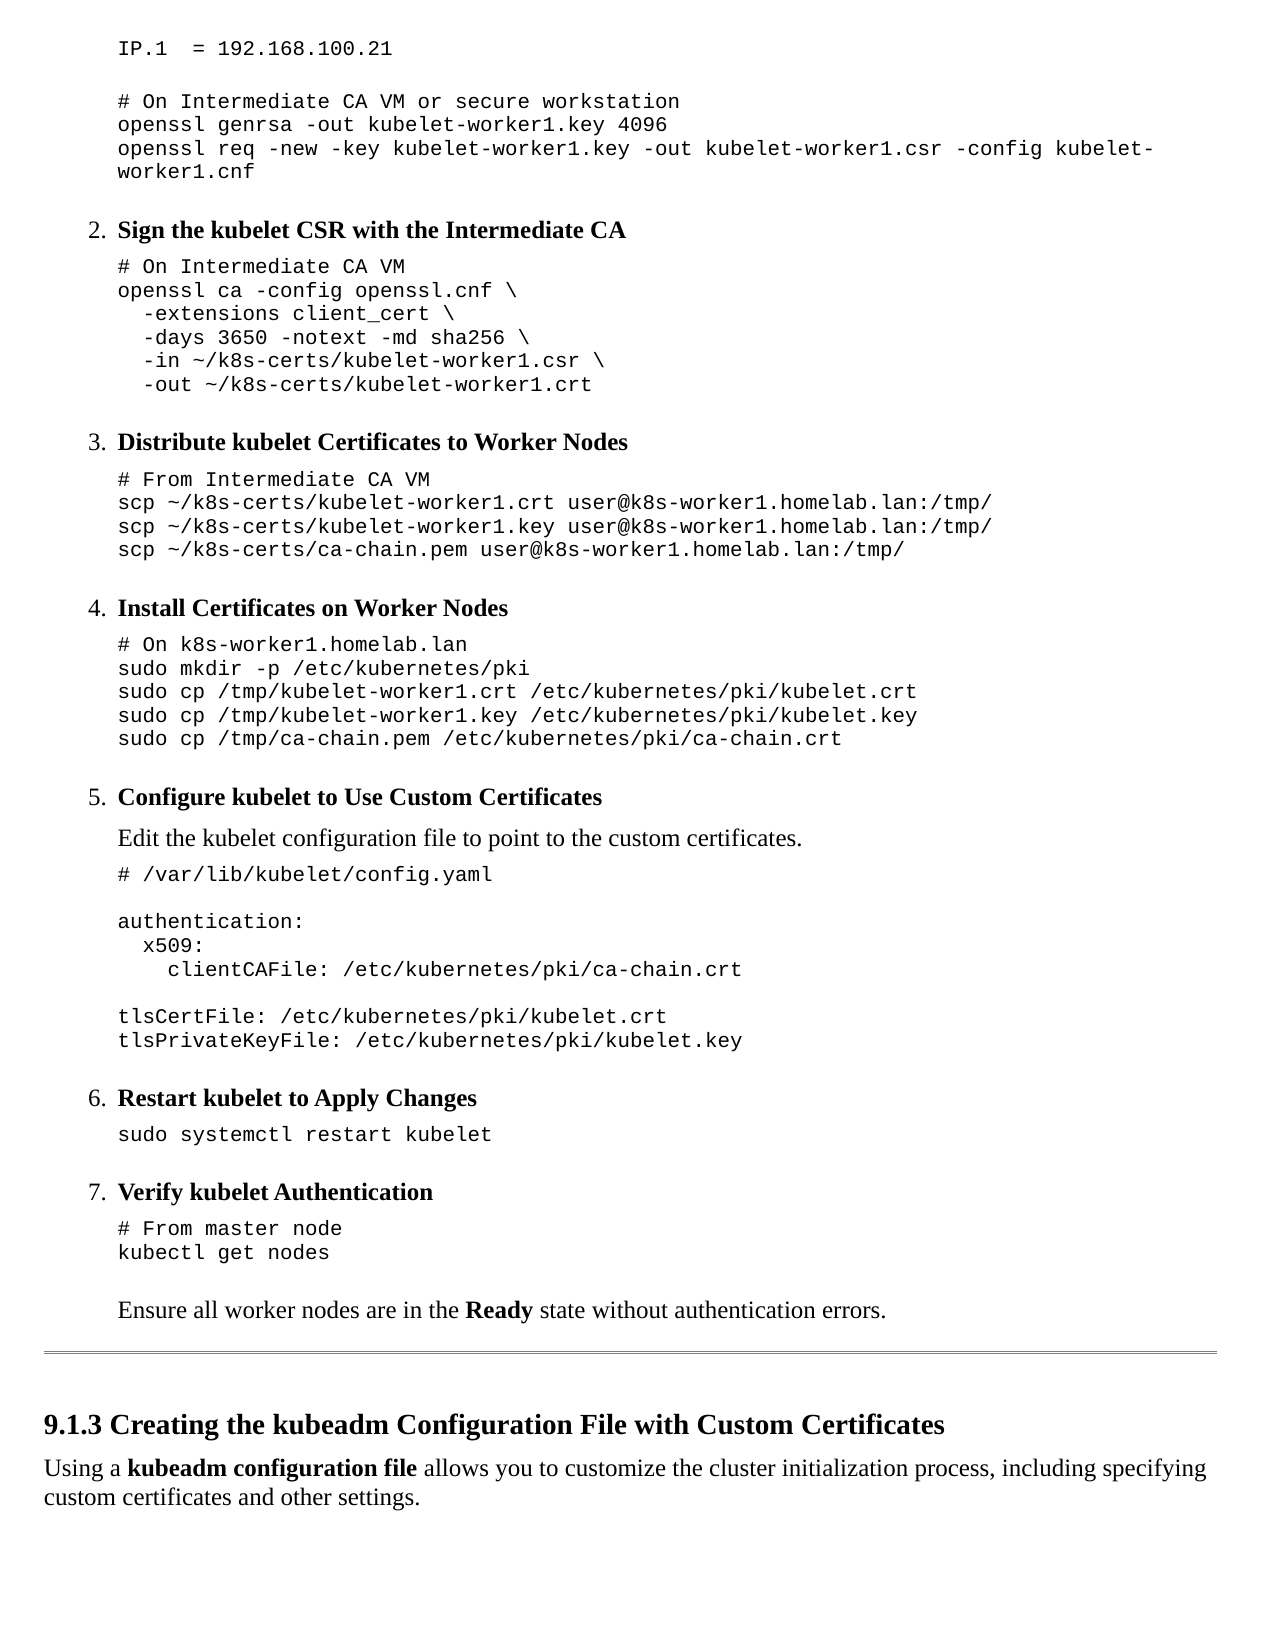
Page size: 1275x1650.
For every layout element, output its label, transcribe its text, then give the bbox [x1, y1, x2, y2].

list openssl genrsa -out kubelet-worker1.key 4096 [88, 114, 1217, 138]
list sudo cp /tmp/kubelet-worker1.crt /etc/kubernetes/pki/kubelet.crt [88, 681, 1217, 705]
subtitle 9.1.3 Creating the kubeadm Configuration File with Custom Certificates [44, 1407, 1217, 1441]
list Restart kubelet to Apply Changes [88, 1083, 1217, 1111]
list Ensure all worker nodes are in the Ready state without authentication errors. [88, 1295, 1217, 1324]
list sudo systemctl restart kubelet [88, 1124, 1217, 1148]
list Verify kubelet Authentication [88, 1177, 1217, 1206]
list scp ~/k8s-certs/kubelet-worker1.key user@k8s-worker1.homelab.lan:/tmp/ [88, 516, 1217, 539]
list kubectl get nodes [88, 1242, 1217, 1266]
list sudo cp /tmp/kubelet-worker1.key /etc/kubernetes/pki/kubelet.key [88, 705, 1217, 728]
list tlsCertFile: /etc/kubernetes/pki/kubelet.crt [88, 1006, 1217, 1029]
list clientCAFile: /etc/kubernetes/pki/ca-chain.crt [88, 959, 1217, 982]
list # From Intermediate CA VM [88, 468, 1217, 492]
list # On Intermediate CA VM or secure workstation [88, 91, 1217, 114]
text Using a kubeadm configuration file allows you to customize the cluster initialization process, including specifying custom certificates and other settings. [44, 1453, 1217, 1511]
list openssl ca -config openssl.cnf \ [88, 279, 1217, 303]
list # /var/lib/kubelet/config.yaml [88, 864, 1217, 888]
list -in ~/k8s-certs/kubelet-worker1.csr \ [88, 351, 1217, 374]
list # On k8s-worker1.homelab.lan [88, 634, 1217, 657]
list Sign the kubelet CSR with the Intermediate CA [88, 215, 1217, 243]
list Configure kubelet to Use Custom Certificates [88, 782, 1217, 810]
list Distribute kubelet Certificates to Worker Nodes [88, 427, 1217, 456]
list # From master node [88, 1218, 1217, 1242]
list IP.1 = 192.168.100.21 [88, 37, 1217, 61]
list scp ~/k8s-certs/ca-chain.pem user@k8s-worker1.homelab.lan:/tmp/ [88, 539, 1217, 563]
list authentication: [88, 911, 1217, 935]
list -extensions client_cert \ [88, 303, 1217, 327]
list sudo mkdir -p /etc/kubernetes/pki [88, 657, 1217, 681]
list # On Intermediate CA VM [88, 256, 1217, 279]
list scp ~/k8s-certs/kubelet-worker1.crt user@k8s-worker1.homelab.lan:/tmp/ [88, 492, 1217, 516]
list openssl req -new -key kubelet-worker1.key -out kubelet-worker1.csr -config kubelet-worker1.cnf [88, 138, 1217, 185]
list -days 3650 -notext -md sha256 \ [88, 327, 1217, 351]
list Install Certificates on Worker Nodes [88, 593, 1217, 621]
list Edit the kubelet configuration file to point to the custom certificates. [88, 823, 1217, 852]
list tlsPrivateKeyFile: /etc/kubernetes/pki/kubelet.key [88, 1029, 1217, 1053]
list -out ~/k8s-certs/kubelet-worker1.crt [88, 374, 1217, 398]
list x509: [88, 935, 1217, 959]
list sudo cp /tmp/ca-chain.pem /etc/kubernetes/pki/ca-chain.crt [88, 728, 1217, 752]
